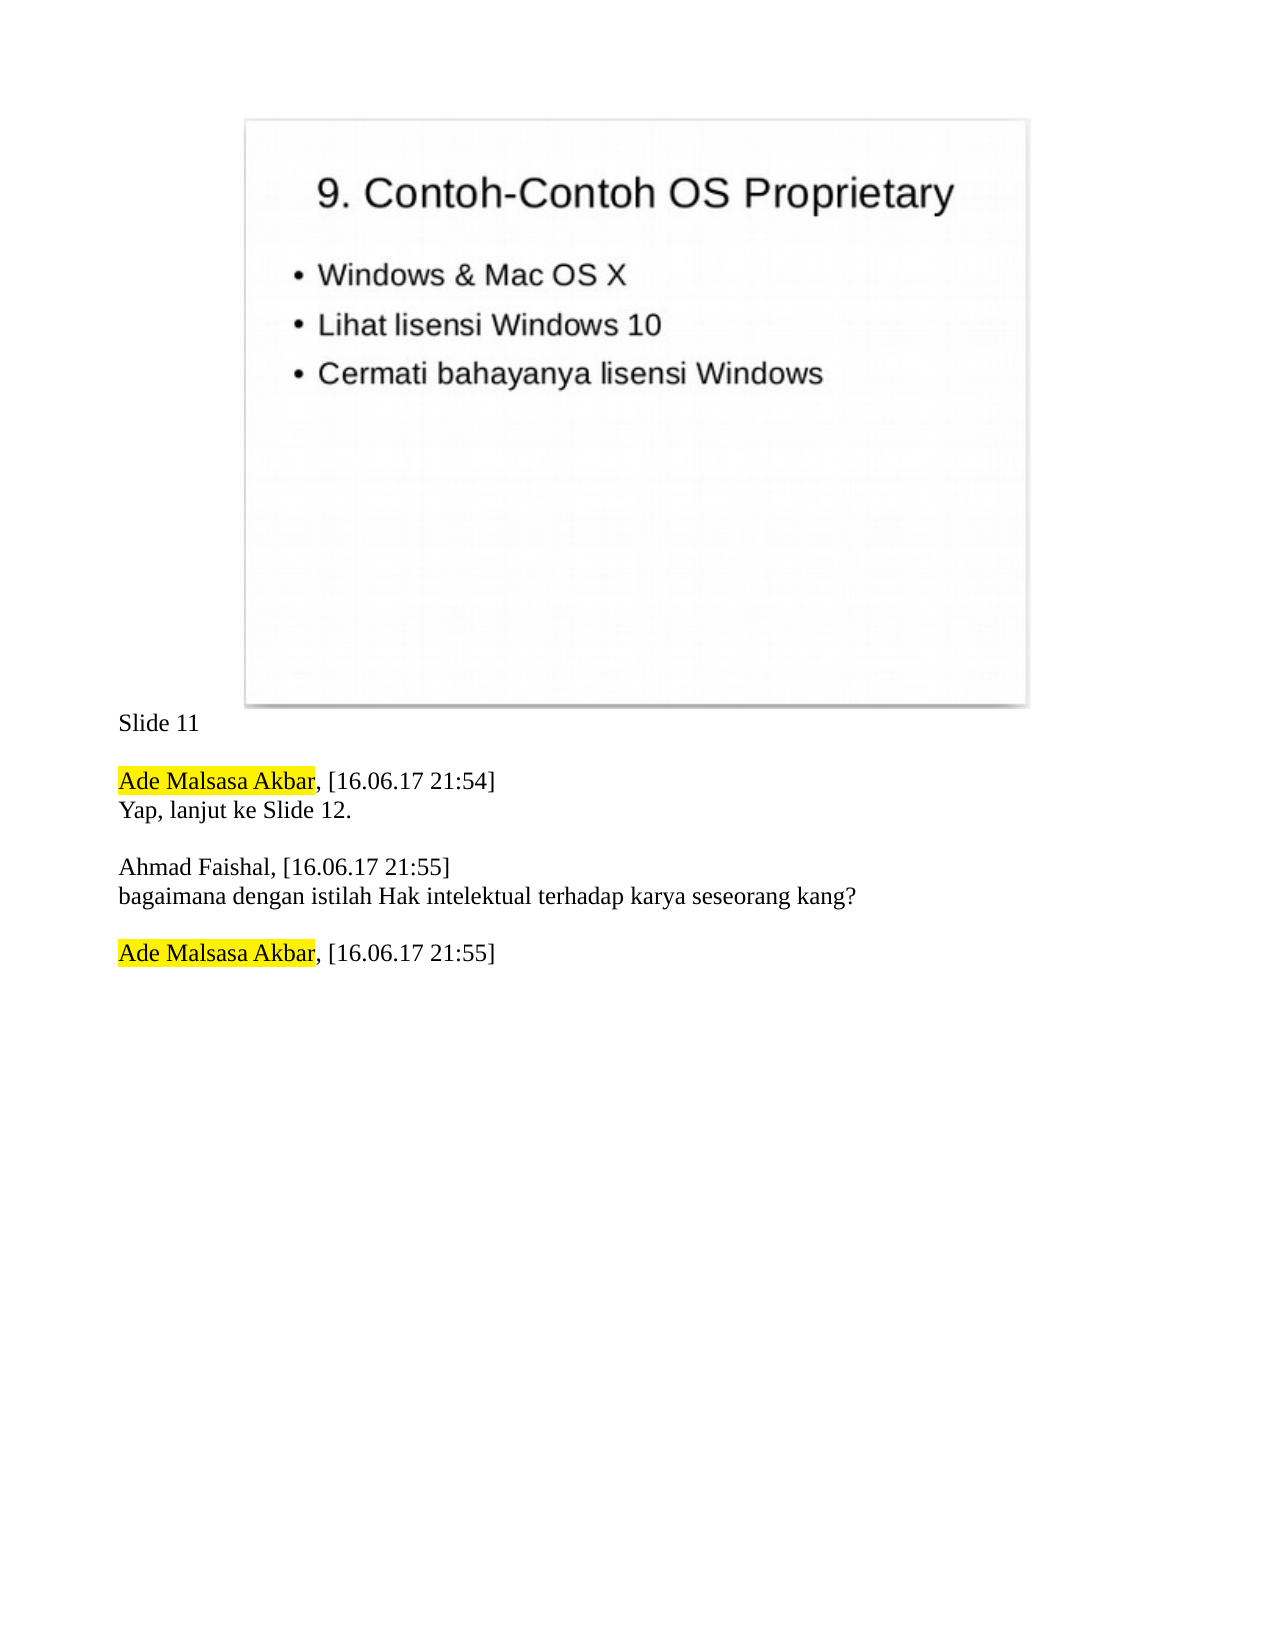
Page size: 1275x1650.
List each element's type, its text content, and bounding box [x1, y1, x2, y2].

text Slide 11 [118, 118, 1157, 737]
text bagaimana dengan istilah Hak intelektual terhadap karya seseorang kang? [118, 881, 1157, 910]
text Ade Malsasa Akbar, [16.06.17 21:54] [118, 766, 1157, 795]
text Ahmad Faishal, [16.06.17 21:55] [118, 852, 1157, 881]
text Yap, lanjut ke Slide 12. [118, 795, 1157, 823]
picture [243, 118, 1032, 709]
text Ade Malsasa Akbar, [16.06.17 21:55] [118, 938, 1157, 967]
